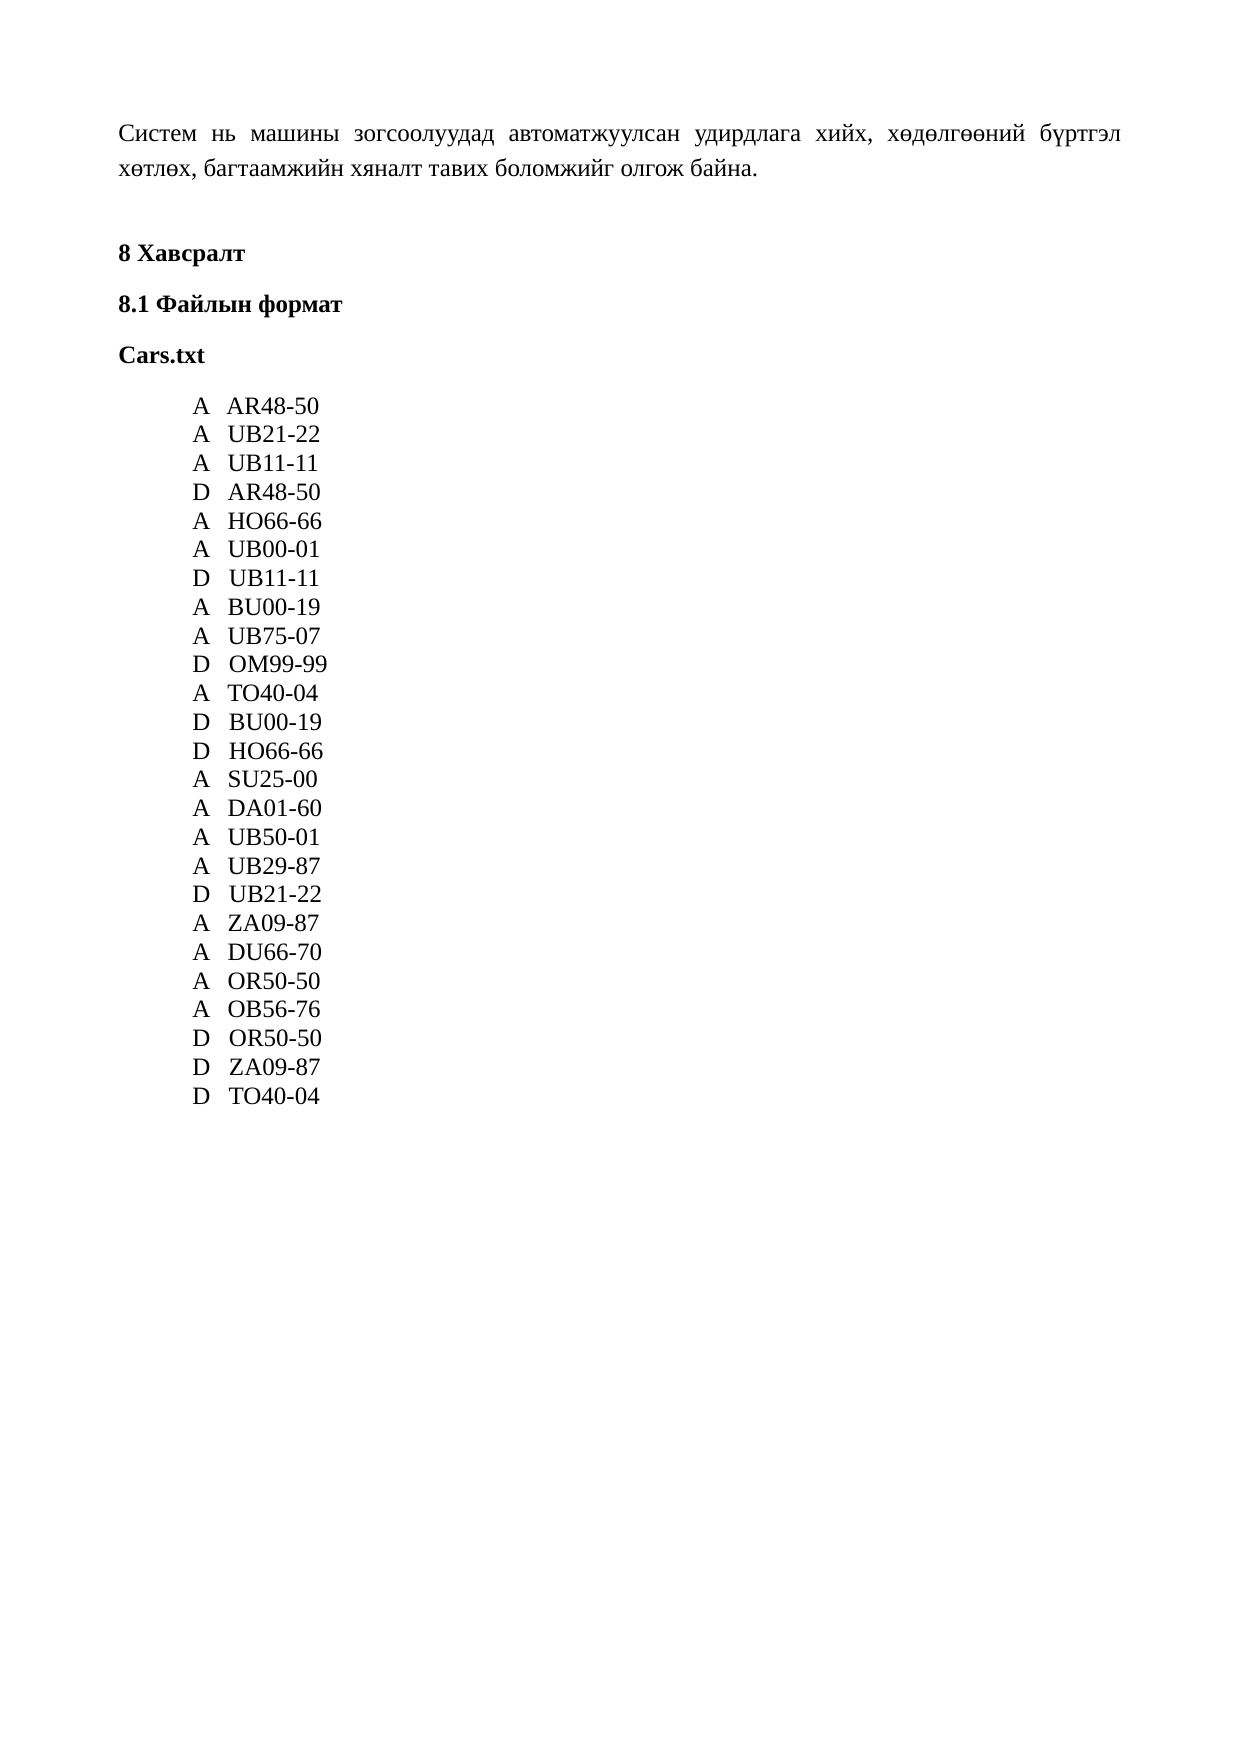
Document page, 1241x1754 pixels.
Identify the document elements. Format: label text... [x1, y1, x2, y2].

text Cars.txt [118, 340, 1122, 369]
text D UB21-22 [192, 879, 1122, 908]
text D BU00-19 [192, 707, 1122, 736]
text A UB75-07 [192, 621, 1122, 649]
text D TO40-04 [192, 1081, 1122, 1109]
subtitle 8.1 Файлын формат [118, 289, 1122, 318]
text A OB56-76 [192, 994, 1122, 1023]
text A TO40-04 [192, 678, 1122, 707]
text A UB00-01 [192, 534, 1122, 563]
text D ZA09-87 [192, 1052, 1122, 1081]
text D OM99-99 [192, 649, 1122, 678]
subtitle 8 Хавсралт [118, 238, 1122, 267]
text D AR48-50 [192, 477, 1122, 506]
text D HO66-66 [192, 736, 1122, 764]
text A HO66-66 [192, 506, 1122, 534]
text A UB50-01 [192, 822, 1122, 851]
text A UB11-11 [192, 448, 1122, 477]
text A AR48-50 [192, 391, 1122, 419]
text A BU00-19 [192, 592, 1122, 621]
text A DU66-70 [192, 937, 1122, 966]
text A UB29-87 [192, 851, 1122, 879]
text A ZA09-87 [192, 908, 1122, 937]
text D OR50-50 [192, 1023, 1122, 1052]
text A UB21-22 [192, 419, 1122, 448]
text A SU25-00 [192, 764, 1122, 793]
text A DA01-60 [192, 793, 1122, 822]
text Систем нь машины зогсоолуудад автоматжуулсан удирдлага хийх, хөдөлгөөний бүртгэл хөтлөх, багтаамжийн хяналт тавих боломжийг олгож байна. [118, 118, 1122, 181]
text D UB11-11 [192, 563, 1122, 592]
text A OR50-50 [192, 966, 1122, 994]
